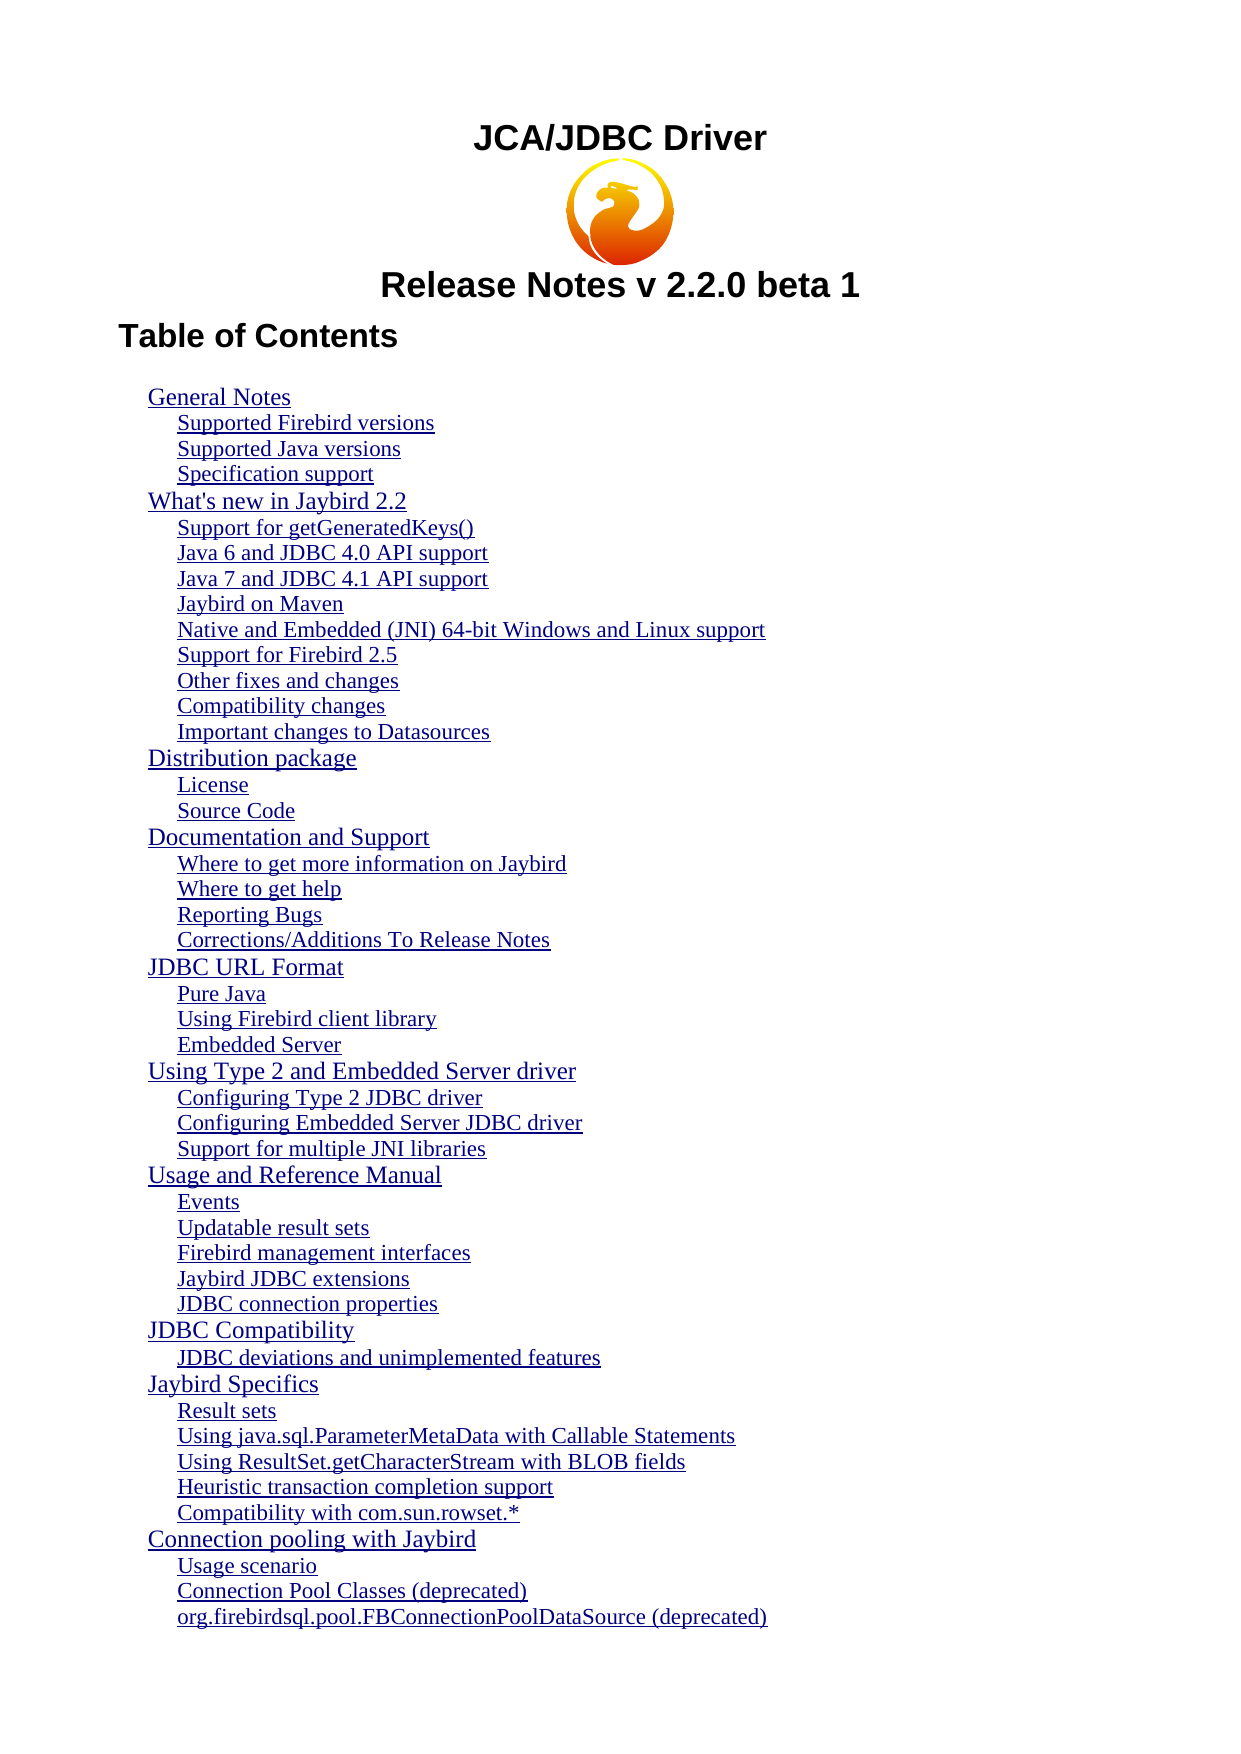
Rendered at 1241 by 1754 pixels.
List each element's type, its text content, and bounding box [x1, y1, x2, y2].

text Corrections/Additions To Release Notes [177, 927, 1122, 953]
text Compatibility changes [177, 693, 1122, 719]
text Java 6 and JDBC 4.0 API support [177, 540, 1122, 566]
text Supported Java versions [177, 436, 1122, 461]
text Connection pooling with Jaybird [148, 1525, 1122, 1553]
text Java 7 and JDBC 4.1 API support [177, 566, 1122, 591]
text Source Code [177, 797, 1122, 823]
text Using java.sql.ParameterMetaData with Callable Statements [177, 1423, 1122, 1449]
text Important changes to Datasources [177, 719, 1122, 744]
text Usage scenario [177, 1553, 1122, 1578]
text Reporting Bugs [177, 902, 1122, 927]
text Heuristic transaction completion support [177, 1474, 1122, 1500]
text Native and Embedded (JNI) 64-bit Windows and Linux support [177, 617, 1122, 642]
text Jaybird JDBC extensions [177, 1266, 1122, 1291]
text JDBC Compatibility [148, 1317, 1122, 1344]
text Supported Firebird versions [177, 410, 1122, 436]
text Using Type 2 and Embedded Server driver [148, 1057, 1122, 1085]
text JDBC connection properties [177, 1291, 1122, 1317]
text JDBC URL Format [148, 953, 1122, 981]
text Embedded Server [177, 1032, 1122, 1057]
text Configuring Embedded Server JDBC driver [177, 1110, 1122, 1136]
text Updatable result sets [177, 1214, 1122, 1240]
text Using Firebird client library [177, 1006, 1122, 1032]
text Events [177, 1189, 1122, 1214]
text org.firebirdsql.pool.FBConnectionPoolDataSource (deprecated) [177, 1604, 1122, 1629]
text Documentation and Support [148, 823, 1122, 851]
text What's new in Jaybird 2.2 [148, 487, 1122, 514]
text Jaybird on Maven [177, 591, 1122, 617]
text Where to get help [177, 876, 1122, 902]
text Result sets [177, 1398, 1122, 1423]
text Using ResultSet.getCharacterStream with BLOB fields [177, 1449, 1122, 1474]
text Pure Java [177, 981, 1122, 1006]
subtitle Table of Contents [118, 318, 1122, 355]
text Support for Firebird 2.5 [177, 642, 1122, 668]
text Configuring Type 2 JDBC driver [177, 1085, 1122, 1110]
text Usage and Reference Manual [148, 1161, 1122, 1189]
text Specification support [177, 461, 1122, 487]
text JDBC deviations and unimplemented features [177, 1344, 1122, 1370]
subtitle JCA/JDBC Driver Release Notes v 2.2.0 beta 1 [118, 118, 1122, 305]
text Distribution package [148, 744, 1122, 772]
text License [177, 772, 1122, 797]
text Compatibility with com.sun.rowset.* [177, 1500, 1122, 1525]
text Firebird management interfaces [177, 1240, 1122, 1266]
text Support for multiple JNI libraries [177, 1136, 1122, 1161]
text Other fixes and changes [177, 668, 1122, 693]
text Where to get more information on Jaybird [177, 851, 1122, 876]
text Support for getGeneratedKeys() [177, 514, 1122, 540]
text Connection Pool Classes (deprecated) [177, 1578, 1122, 1604]
text Jaybird Specifics [148, 1370, 1122, 1398]
text General Notes [148, 383, 1122, 410]
